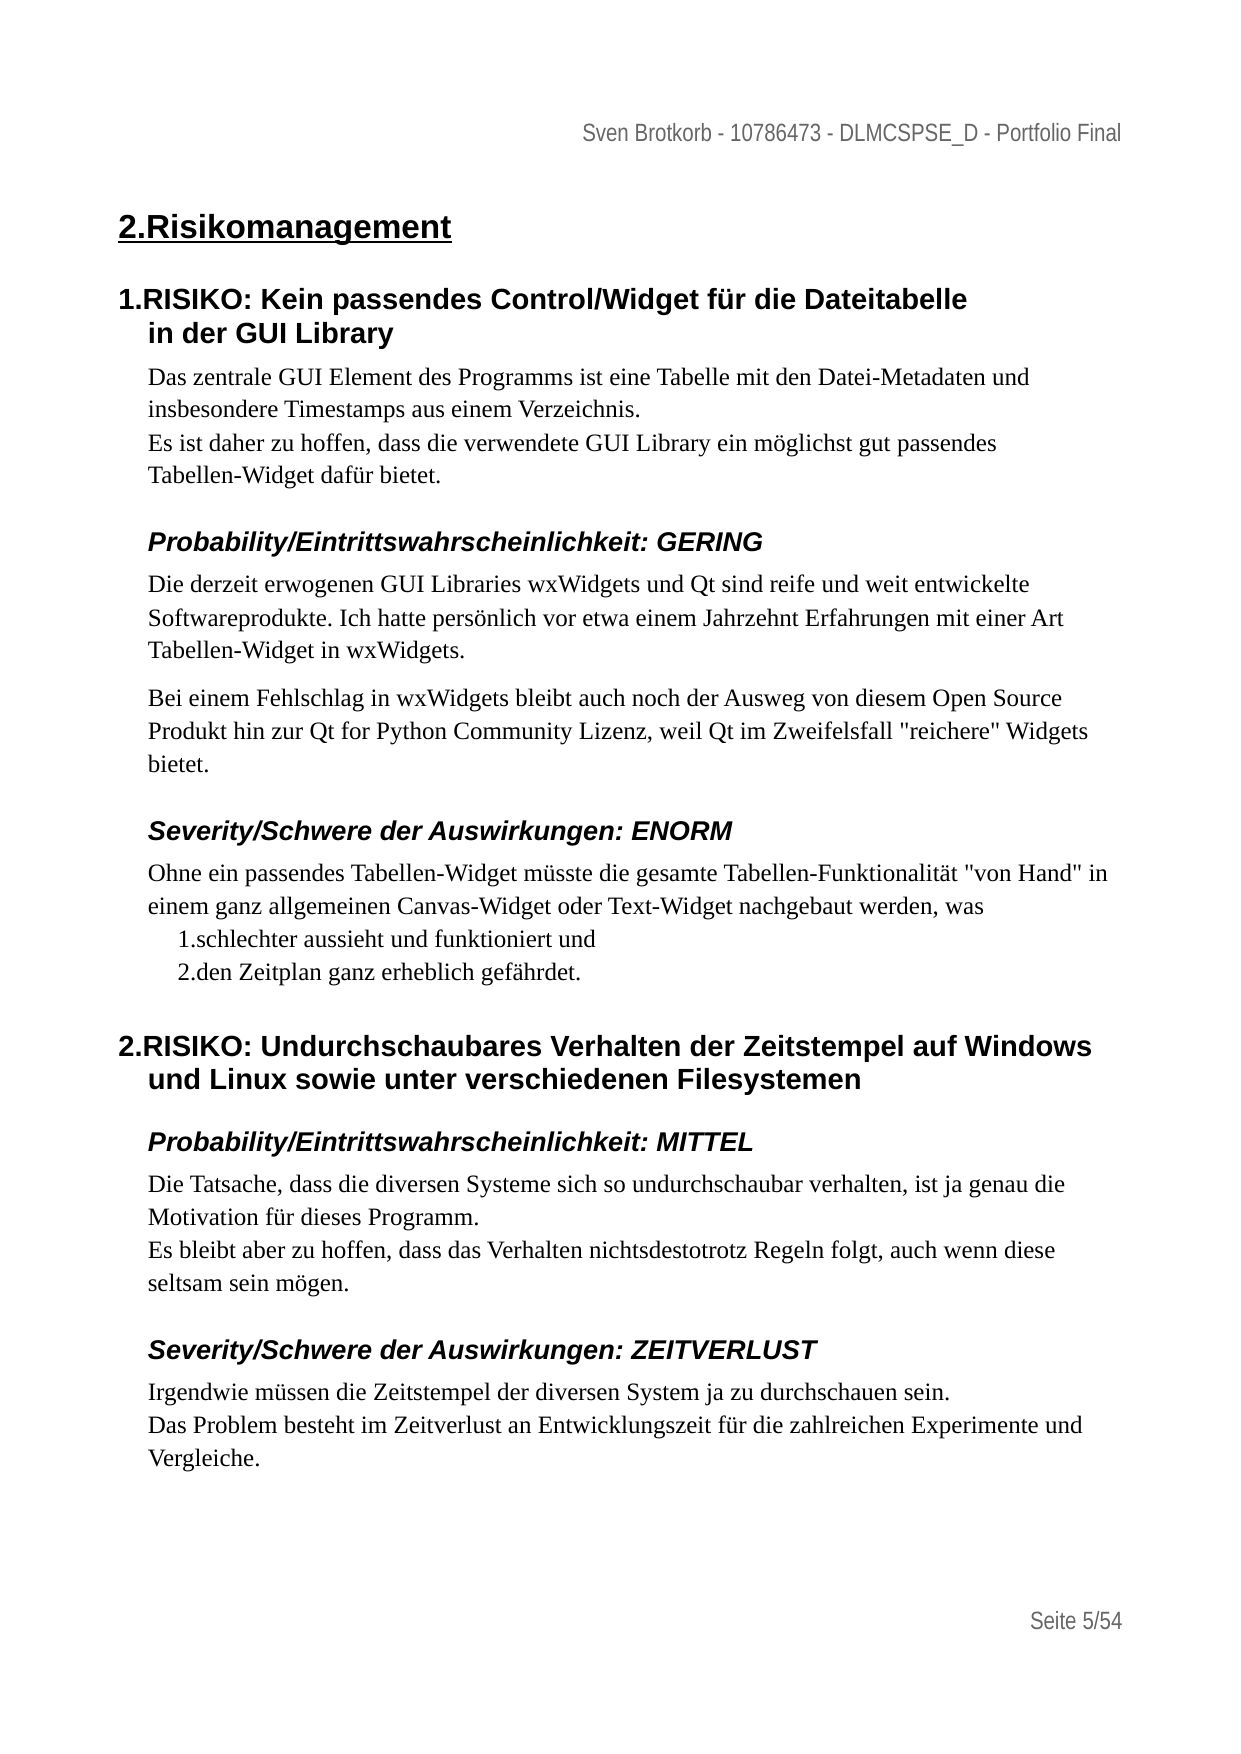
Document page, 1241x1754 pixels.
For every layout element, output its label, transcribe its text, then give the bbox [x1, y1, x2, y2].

subtitle Severity/Schwere der Auswirkungen: ENORM [148, 814, 1122, 846]
subtitle 2.RISIKO: Undurchschaubares Verhalten der Zeitstempel auf Windows und Linux sowie unter verschiedenen Filesystemen [118, 1028, 1122, 1096]
text Irgendwie müssen die Zeitstempel der diversen System ja zu durchschauen sein. Das Problem besteht im Zeitverlust an Entwicklungszeit für die zahlreichen Experimente und Vergleiche. [148, 1377, 1122, 1472]
subtitle Probability/Eintrittswahrscheinlichkeit: MITTEL [148, 1126, 1122, 1157]
subtitle Probability/Eintrittswahrscheinlichkeit: GERING [148, 526, 1122, 557]
text Die derzeit erwogenen GUI Libraries wxWidgets und Qt sind reife und weit entwickelte Softwareprodukte. Ich hatte persönlich vor etwa einem Jahrzehnt Erfahrungen mit einer Art Tabellen-Widget in wxWidgets. [148, 569, 1122, 664]
subtitle 2.Risikomanagement [118, 208, 1122, 246]
subtitle 1.RISIKO: Kein passendes Control/Widget für die Dateitabelle in der GUI Library [118, 282, 1122, 349]
text Bei einem Fehlschlag in wxWidgets bleibt auch noch der Ausweg von diesem Open Source Produkt hin zur Qt for Python Community Lizenz, weil Qt im Zweifelsfall "reichere" Widgets bietet. [148, 683, 1122, 778]
text Das zentrale GUI Element des Programms ist eine Tabelle mit den Datei-Metadaten und insbesondere Timestamps aus einem Verzeichnis. Es ist daher zu hoffen, dass die verwendete GUI Library ein möglichst gut passendes Tabellen-Widget dafür bietet. [148, 362, 1122, 489]
text Ohne ein passendes Tabellen-Widget müsste die gesamte Tabellen-Funktionalität "von Hand" in einem ganz allgemeinen Canvas-Widget oder Text-Widget nachgebaut werden, was 1.schlechter aussieht und funktioniert und 2.den Zeitplan ganz erheblich gefährdet. [148, 858, 1122, 986]
subtitle Severity/Schwere der Auswirkungen: ZEITVERLUST [148, 1334, 1122, 1365]
text Die Tatsache, dass die diversen Systeme sich so undurchschaubar verhalten, ist ja genau die Motivation für dieses Programm. Es bleibt aber zu hoffen, dass das Verhalten nichtsdestotrotz Regeln folgt, auch wenn diese seltsam sein mögen. [148, 1169, 1122, 1297]
